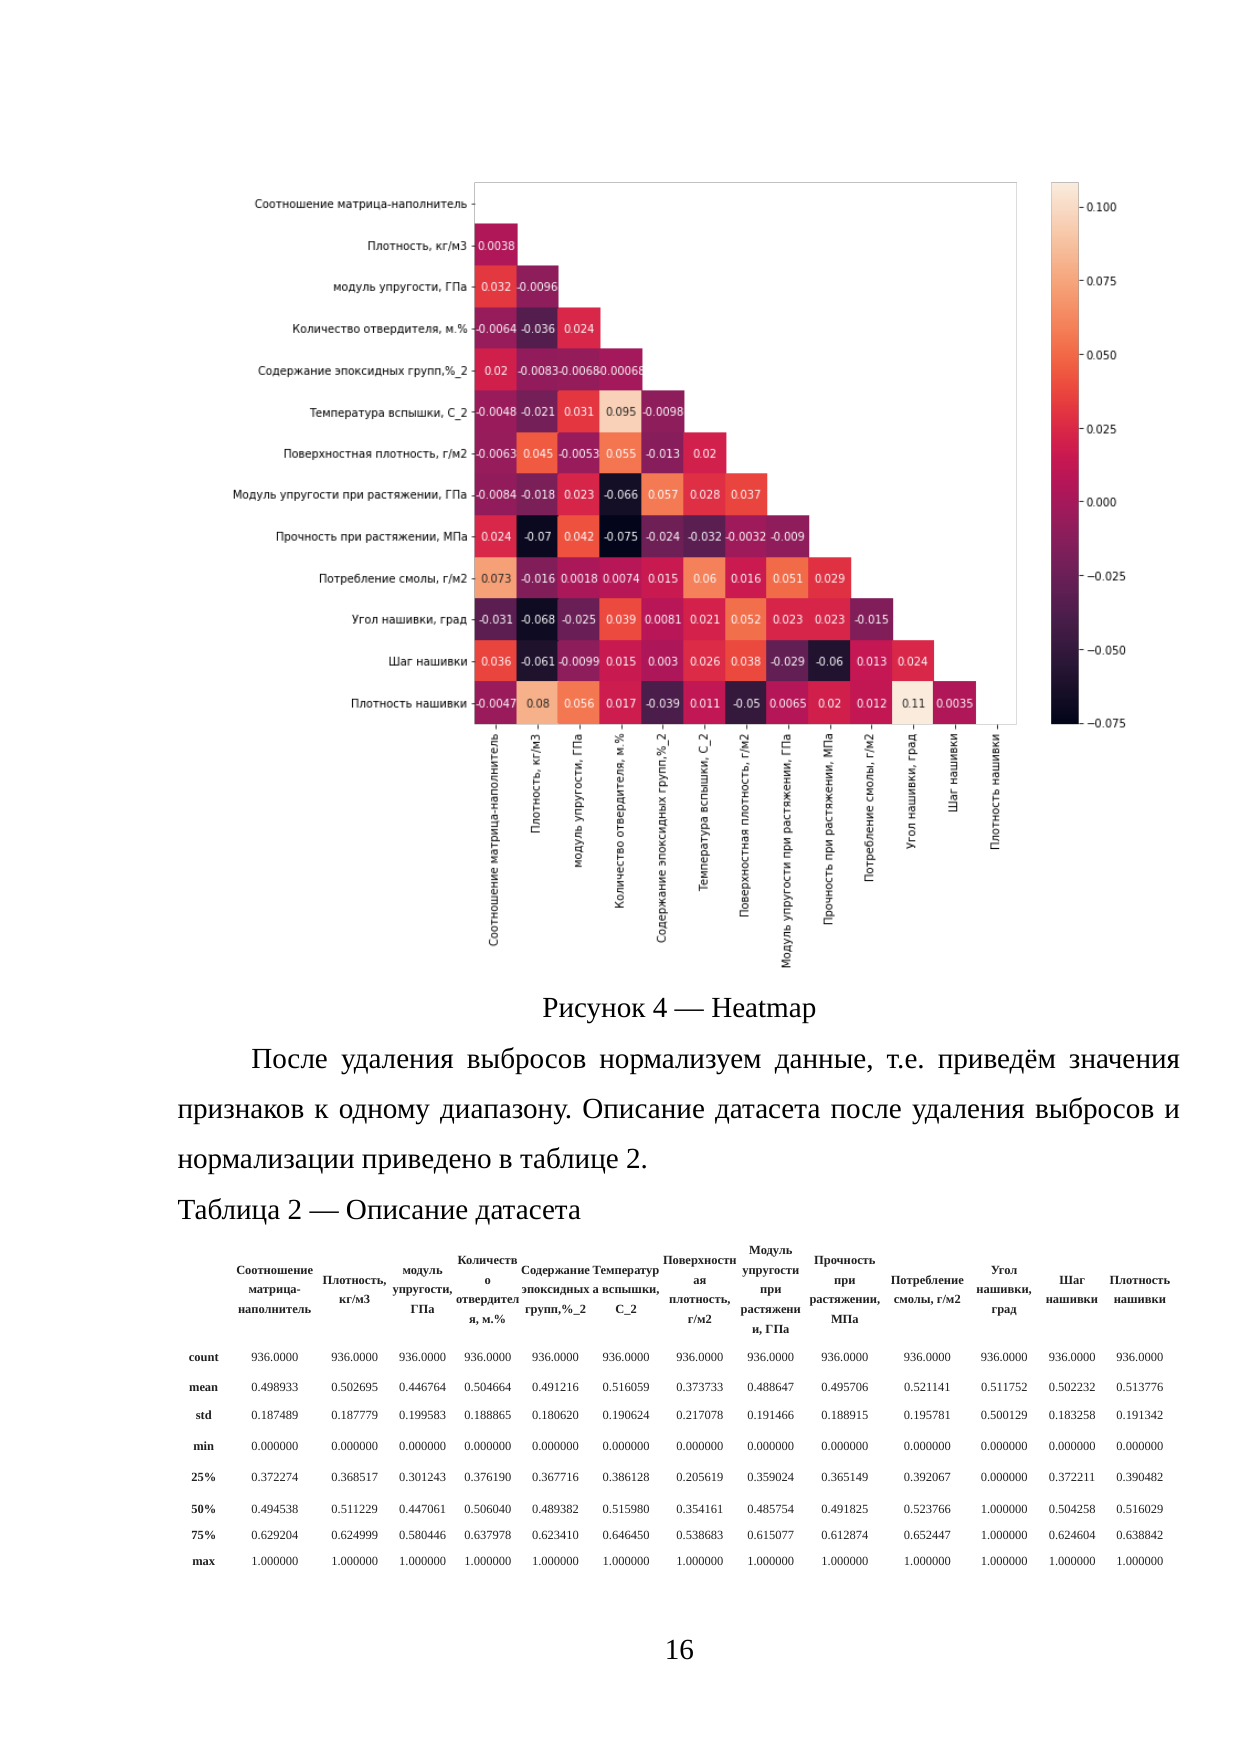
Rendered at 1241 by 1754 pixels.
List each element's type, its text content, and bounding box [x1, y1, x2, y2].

table_cell 0.502695 [319, 1378, 390, 1402]
table_cell 1.000000 [661, 1549, 738, 1579]
table_cell 0.372211 [1040, 1463, 1104, 1497]
table_header Угол нашивки, град [968, 1242, 1040, 1342]
table_header Содержание эпоксидных групп,%_2 [520, 1242, 591, 1342]
table_cell 0.521141 [886, 1378, 968, 1402]
table_cell 1.000000 [230, 1549, 319, 1579]
table_cell 0.000000 [661, 1434, 738, 1463]
table_cell 1.000000 [1104, 1549, 1175, 1579]
table_cell 0.488647 [738, 1378, 803, 1402]
table_cell 0.000000 [591, 1434, 661, 1463]
table_cell 936.0000 [319, 1342, 390, 1378]
table_cell 0.180620 [520, 1402, 591, 1434]
table_cell 0.498933 [230, 1378, 319, 1402]
table_cell 0.500129 [968, 1402, 1040, 1434]
table_cell 0.188865 [455, 1402, 520, 1434]
table_cell 0.000000 [968, 1463, 1040, 1497]
text Таблица 2 — Описание датасета [177, 1192, 1181, 1225]
table_header модуль упругости, ГПа [390, 1242, 455, 1342]
table_cell 0.495706 [803, 1378, 886, 1402]
table_cell 0.191466 [738, 1402, 803, 1434]
picture [225, 177, 1134, 974]
table_cell 936.0000 [591, 1342, 661, 1378]
table_cell 0.205619 [661, 1463, 738, 1497]
table_cell 0.187779 [319, 1402, 390, 1434]
table_cell 0.367716 [520, 1463, 591, 1497]
table_cell mean [177, 1378, 230, 1402]
table_cell 0.447061 [390, 1497, 455, 1526]
table_header Соотношение матрица-наполнитель [230, 1242, 319, 1342]
table_cell 936.0000 [803, 1342, 886, 1378]
table_cell 0.629204 [230, 1526, 319, 1549]
table_cell 936.0000 [886, 1342, 968, 1378]
table_cell 0.386128 [591, 1463, 661, 1497]
table_cell 1.000000 [319, 1549, 390, 1579]
table_cell 0.000000 [230, 1434, 319, 1463]
table_cell 1.000000 [803, 1549, 886, 1579]
table_cell 1.000000 [886, 1549, 968, 1579]
table_cell 0.000000 [738, 1434, 803, 1463]
table_cell 0.446764 [390, 1378, 455, 1402]
table_cell 0.494538 [230, 1497, 319, 1526]
table_cell 50% [177, 1497, 230, 1526]
table_cell 0.504258 [1040, 1497, 1104, 1526]
table_cell 0.580446 [390, 1526, 455, 1549]
table_cell 75% [177, 1526, 230, 1549]
table_cell 0.354161 [661, 1497, 738, 1526]
table_cell 936.0000 [1104, 1342, 1175, 1378]
table_cell 0.652447 [886, 1526, 968, 1549]
table_cell 0.000000 [1040, 1434, 1104, 1463]
text Рисунок 4 — Heatmap [177, 177, 1181, 1024]
table_cell 0.523766 [886, 1497, 968, 1526]
table_cell 0.538683 [661, 1526, 738, 1549]
table_cell 0.183258 [1040, 1402, 1104, 1434]
table_cell 936.0000 [520, 1342, 591, 1378]
table_cell 0.190624 [591, 1402, 661, 1434]
table_cell 0.516059 [591, 1378, 661, 1402]
table_cell 0.624999 [319, 1526, 390, 1549]
table_cell count [177, 1342, 230, 1378]
table_header Прочность при растяжении, МПа [803, 1242, 886, 1342]
table_cell 0.491825 [803, 1497, 886, 1526]
table_cell 0.485754 [738, 1497, 803, 1526]
table_cell 0.511229 [319, 1497, 390, 1526]
table_cell 0.515980 [591, 1497, 661, 1526]
table_cell 0.637978 [455, 1526, 520, 1549]
table_header Шаг нашивки [1040, 1242, 1104, 1342]
table_cell 1.000000 [520, 1549, 591, 1579]
table_cell 0.188915 [803, 1402, 886, 1434]
table_cell 1.000000 [455, 1549, 520, 1579]
table_header Плотность нашивки [1104, 1242, 1175, 1342]
table_cell 0.365149 [803, 1463, 886, 1497]
table_cell 0.000000 [968, 1434, 1040, 1463]
table_cell 1.000000 [968, 1549, 1040, 1579]
table_cell 0.000000 [390, 1434, 455, 1463]
table_cell 0.646450 [591, 1526, 661, 1549]
table_cell 0.516029 [1104, 1497, 1175, 1526]
table_cell 0.376190 [455, 1463, 520, 1497]
table_cell 0.217078 [661, 1402, 738, 1434]
table_header Потребление смолы, г/м2 [886, 1242, 968, 1342]
table_header [177, 1242, 230, 1342]
table_cell 0.390482 [1104, 1463, 1175, 1497]
table_cell 0.000000 [319, 1434, 390, 1463]
table_header Плотность, кг/м3 [319, 1242, 390, 1342]
table_cell 936.0000 [1040, 1342, 1104, 1378]
table_cell 936.0000 [968, 1342, 1040, 1378]
table_header Поверхностная плотность, г/м2 [661, 1242, 738, 1342]
table_cell 0.301243 [390, 1463, 455, 1497]
table_cell 0.623410 [520, 1526, 591, 1549]
table_header Температура вспышки, С_2 [591, 1242, 661, 1342]
table_cell 0.511752 [968, 1378, 1040, 1402]
table_cell 0.392067 [886, 1463, 968, 1497]
table_cell 25% [177, 1463, 230, 1497]
table_cell 1.000000 [968, 1497, 1040, 1526]
table_cell 1.000000 [968, 1526, 1040, 1549]
table_cell 0.491216 [520, 1378, 591, 1402]
table_cell 0.506040 [455, 1497, 520, 1526]
table_cell 936.0000 [390, 1342, 455, 1378]
table_cell 0.502232 [1040, 1378, 1104, 1402]
table_cell min [177, 1434, 230, 1463]
table_cell 0.513776 [1104, 1378, 1175, 1402]
table_cell 0.372274 [230, 1463, 319, 1497]
table_cell 0.000000 [455, 1434, 520, 1463]
table_cell 1.000000 [591, 1549, 661, 1579]
table_cell 0.195781 [886, 1402, 968, 1434]
table_cell 936.0000 [455, 1342, 520, 1378]
table_cell max [177, 1549, 230, 1579]
table_cell 0.373733 [661, 1378, 738, 1402]
table_header Количество отвердителя, м.% [455, 1242, 520, 1342]
table_cell std [177, 1402, 230, 1434]
table_cell 936.0000 [230, 1342, 319, 1378]
table_cell 1.000000 [1040, 1549, 1104, 1579]
table_cell 0.504664 [455, 1378, 520, 1402]
table_cell 1.000000 [738, 1549, 803, 1579]
table_cell 0.368517 [319, 1463, 390, 1497]
table_cell 0.199583 [390, 1402, 455, 1434]
table_cell 0.615077 [738, 1526, 803, 1549]
table_cell 0.000000 [520, 1434, 591, 1463]
table_cell 0.612874 [803, 1526, 886, 1549]
table_cell 0.187489 [230, 1402, 319, 1434]
text После удаления выбросов нормализуем данные, т.е. приведём значения признаков к одному диапазону. Описание датасета после удаления выбросов и нормализации приведено в таблице 2. [177, 1041, 1181, 1175]
table_cell 0.000000 [803, 1434, 886, 1463]
table_cell 0.638842 [1104, 1526, 1175, 1549]
table_header Модуль упругости при растяжении, ГПа [738, 1242, 803, 1342]
table_cell 0.489382 [520, 1497, 591, 1526]
table_cell 936.0000 [738, 1342, 803, 1378]
table_cell 1.000000 [390, 1549, 455, 1579]
table_cell 0.624604 [1040, 1526, 1104, 1549]
table_cell 0.191342 [1104, 1402, 1175, 1434]
table_cell 0.000000 [886, 1434, 968, 1463]
table_cell 936.0000 [661, 1342, 738, 1378]
table_cell 0.359024 [738, 1463, 803, 1497]
table_cell 0.000000 [1104, 1434, 1175, 1463]
